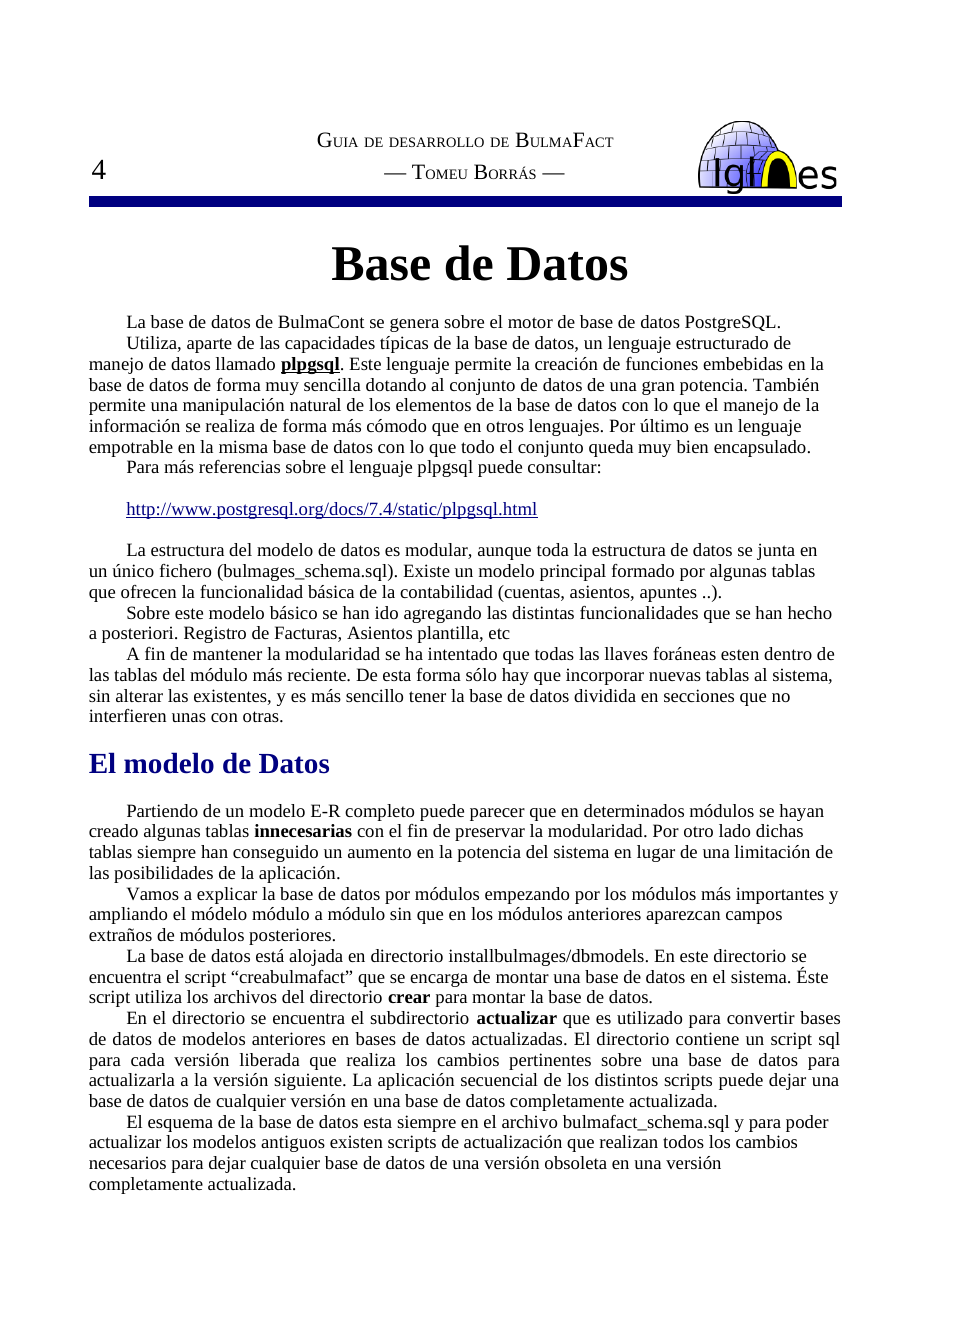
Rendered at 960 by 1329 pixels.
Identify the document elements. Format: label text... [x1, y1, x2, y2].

text La base de datos está alojada en directorio installbulmages/dbmodels. En este directorio se encuentra el script “creabulmafact” que se encarga de montar una base de datos en el sistema. Éste script utiliza los archivos del directorio crear para montar la base de datos. [88, 946, 842, 1008]
text En el directorio se encuentra el subdirectorio actualizar que es utilizado para convertir bases de datos de modelos anteriores en bases de datos actualizadas. El directorio contiene un script sql para cada versión liberada que realiza los cambios pertinentes sobre una base de datos para actualizarla a la versión siguiente. La aplicación secuencial de los distintos scripts puede dejar una base de datos de cualquier versión en una base de datos completamente actualizada. [88, 1008, 842, 1111]
text La estructura del modelo de datos es modular, aunque toda la estructura de datos se junta en un único fichero (bulmages_schema.sql). Existe un modelo principal formado por algunas tablas que ofrecen la funcionalidad básica de la contabilidad (cuentas, asientos, apuntes ..). [88, 540, 842, 602]
text Para más referencias sobre el lenguaje plpgsql puede consultar: [88, 457, 842, 478]
text A fin de mantener la modularidad se ha intentado que todas las llaves foráneas esten dentro de las tablas del módulo más reciente. De esta forma sólo hay que incorporar nuevas tablas al sistema, sin alterar las existentes, y es más sencillo tener la base de datos dividida en secciones que no interfieren unas con otras. [88, 644, 842, 727]
title Base de Datos [88, 236, 842, 291]
text Sobre este modelo básico se han ido agregando las distintas funcionalidades que se han hecho a posteriori. Registro de Facturas, Asientos plantilla, etc [88, 602, 842, 644]
text http://www.postgresql.org/docs/7.4/static/plpgsql.html [88, 499, 842, 519]
text El modelo de Datos [88, 747, 842, 780]
text El esquema de la base de datos esta siempre en el archivo bulmafact_schema.sql y para poder actualizar los modelos antiguos existen scripts de actualización que realizan todos los cambios necesarios para dejar cualquier base de datos de una versión obsoleta en una versión completamente actualizada. [88, 1111, 842, 1194]
picture [698, 121, 837, 194]
text Vamos a explicar la base de datos por módulos empezando por los módulos más importantes y ampliando el módelo módulo a módulo sin que en los módulos anteriores aparezcan campos extraños de módulos posteriores. [88, 883, 842, 946]
text Utiliza, aparte de las capacidades típicas de la base de datos, un lenguaje estructurado de manejo de datos llamado plpgsql. Este lenguaje permite la creación de funciones embebidas en la base de datos de forma muy sencilla dotando al conjunto de datos de una gran potencia. También permite una manipulación natural de los elementos de la base de datos con lo que el manejo de la información se realiza de forma más cómodo que en otros lenguajes. Por último es un lenguaje empotrable en la misma base de datos con lo que todo el conjunto queda muy bien encapsulado. [88, 333, 842, 457]
text La base de datos de BulmaCont se genera sobre el motor de base de datos PostgreSQL. [88, 312, 842, 333]
text Partiendo de un modelo E-R completo puede parecer que en determinados módulos se hayan creado algunas tablas innecesarias con el fin de preservar la modularidad. Por otro lado dichas tablas siempre han conseguido un aumento en la potencia del sistema en lugar de una limitación de las posibilidades de la aplicación. [88, 800, 842, 883]
